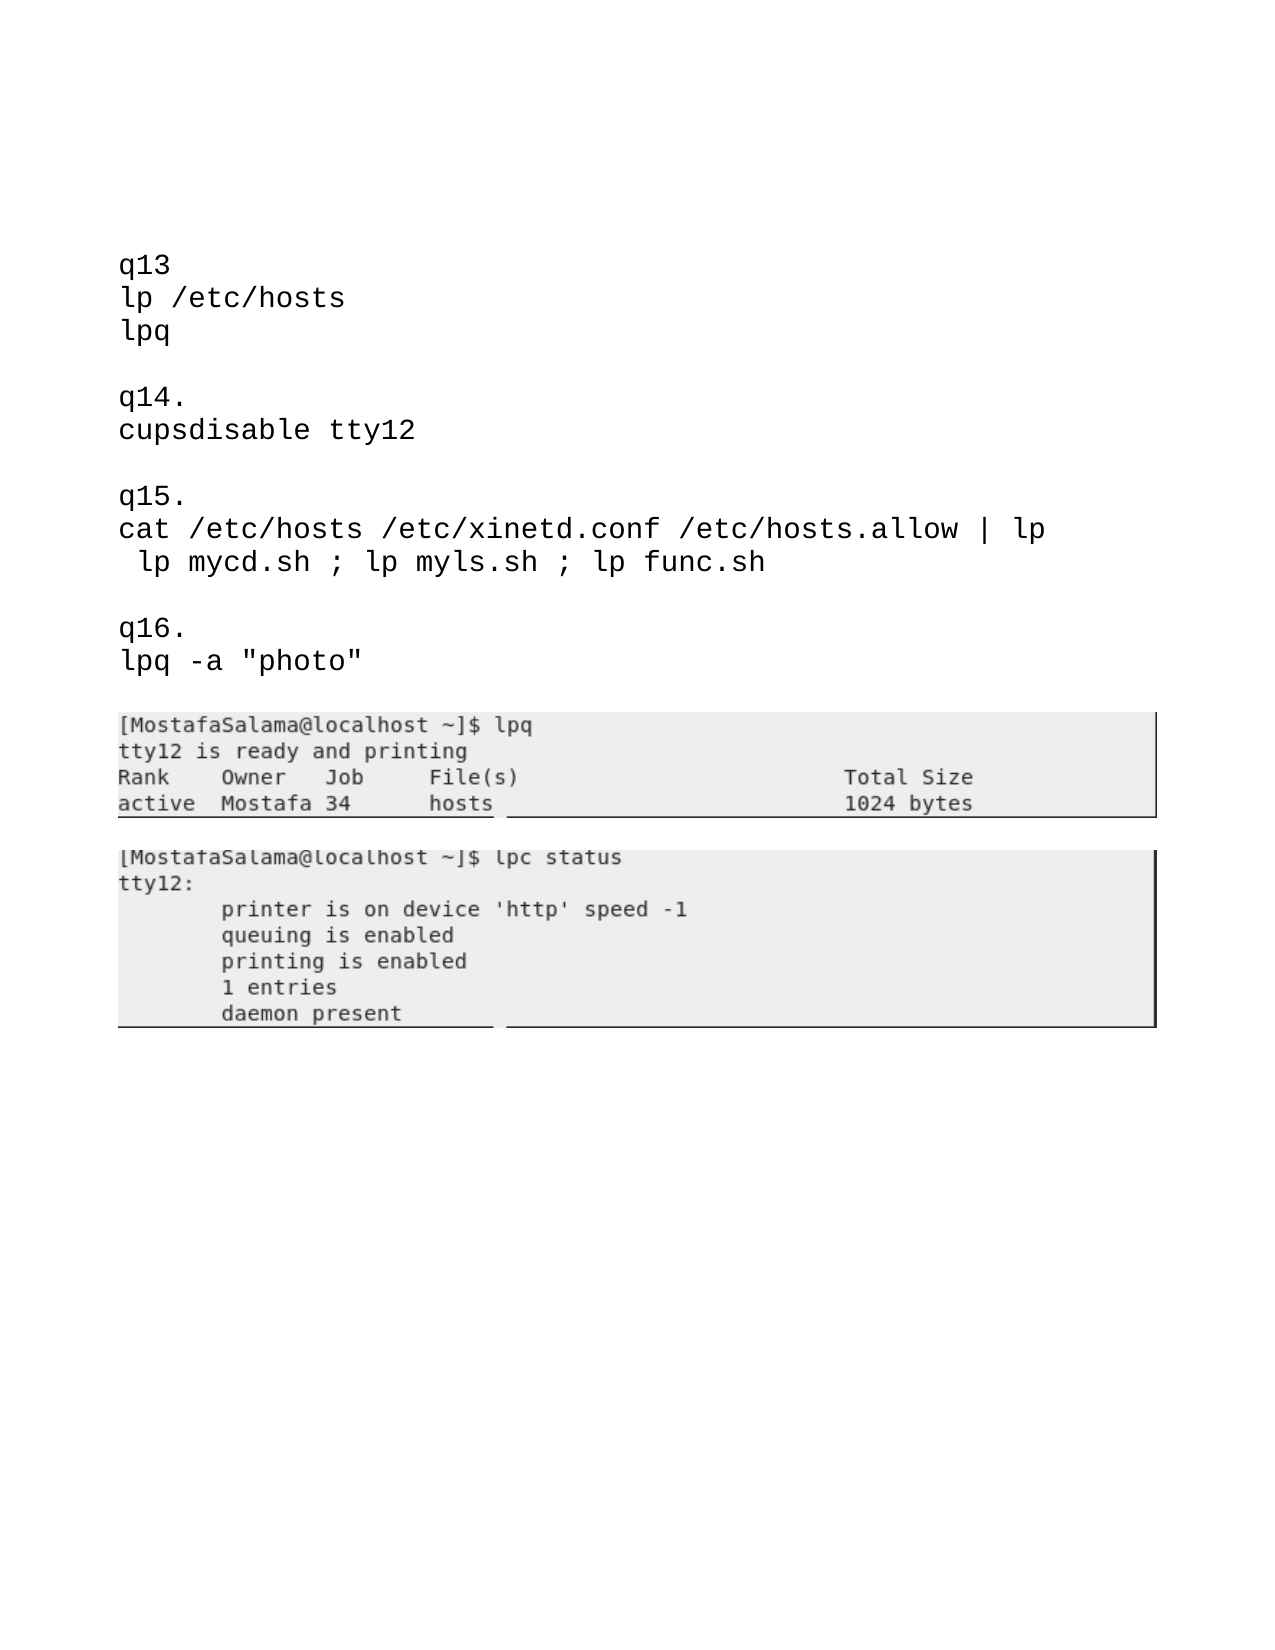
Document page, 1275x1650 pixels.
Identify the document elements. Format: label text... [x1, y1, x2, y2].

text q14. cupsdisable tty12 [118, 382, 1157, 481]
text q16. lpq -a "photo" [118, 613, 1157, 679]
text q15. cat /etc/hosts /etc/xinetd.conf /etc/hosts.allow | lp lp mycd.sh ; lp myls.sh ; lp func.sh [118, 481, 1157, 613]
text q13 lp /etc/hosts lpq [118, 250, 1157, 382]
picture [118, 712, 1157, 818]
picture [118, 850, 1157, 1028]
